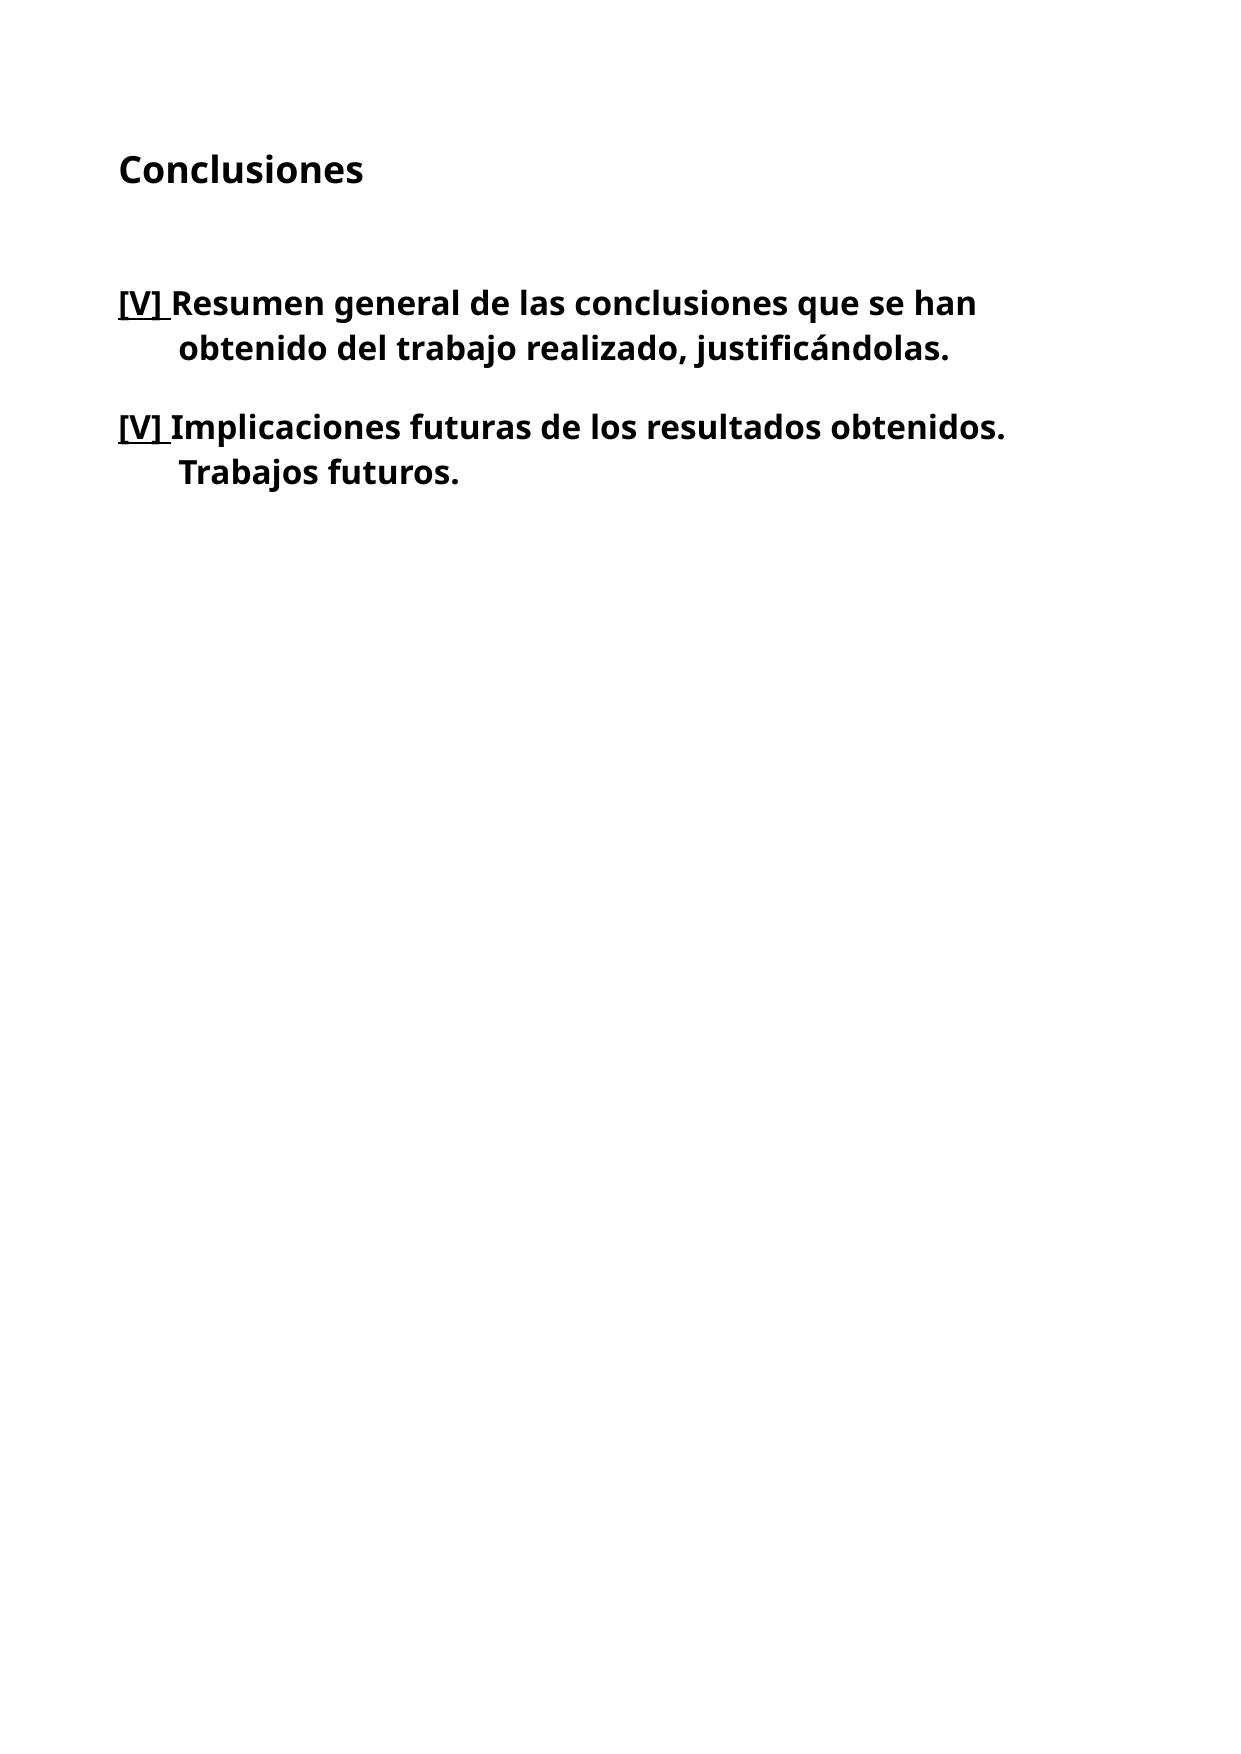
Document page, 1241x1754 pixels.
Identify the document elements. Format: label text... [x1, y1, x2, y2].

subtitle [V] Implicaciones futuras de los resultados obtenidos. Trabajos futuros. [118, 404, 1122, 494]
subtitle [V] Resumen general de las conclusiones que se han obtenido del trabajo realizado, justificándolas. [118, 279, 1122, 370]
subtitle Conclusiones [118, 143, 1122, 194]
